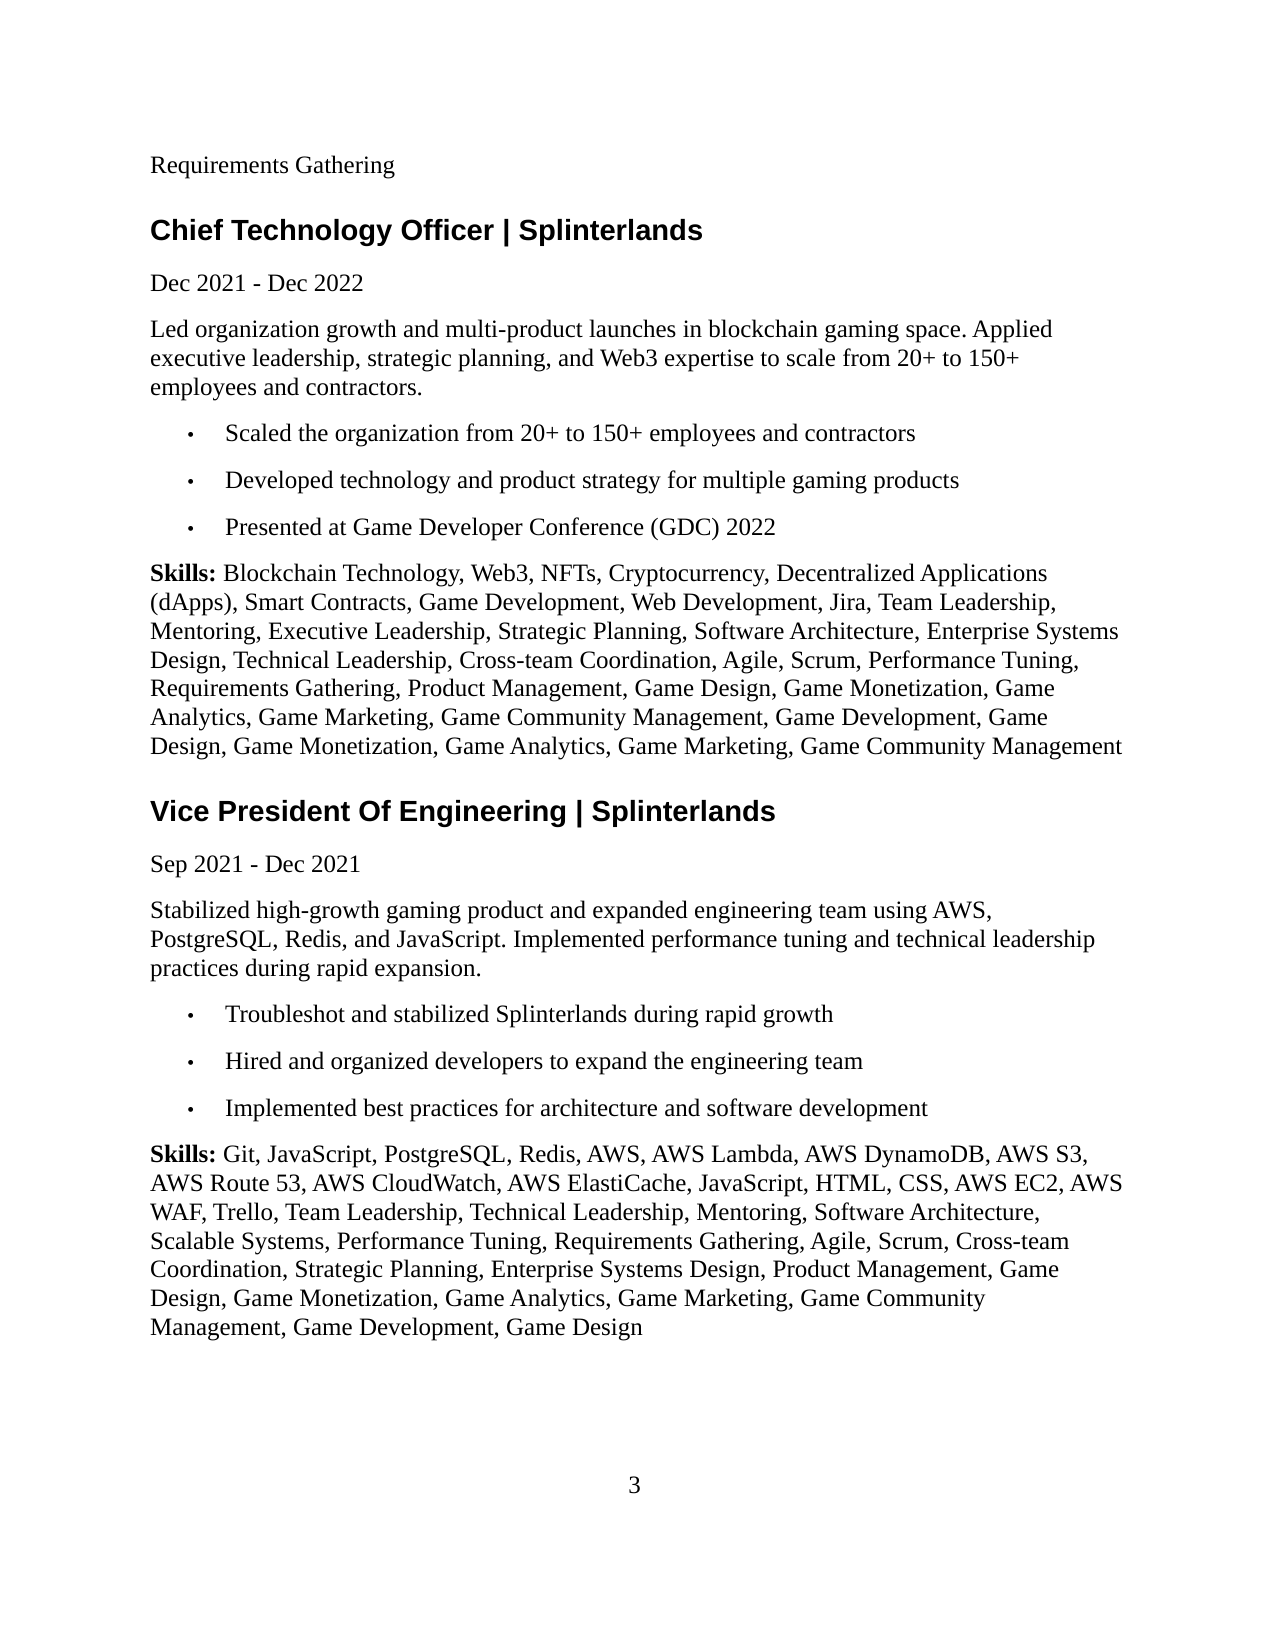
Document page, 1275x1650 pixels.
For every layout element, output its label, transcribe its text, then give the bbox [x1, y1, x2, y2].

text Led organization growth and multi-product launches in blockchain gaming space. Applied executive leadership, strategic planning, and Web3 expertise to scale from 20+ to 150+ employees and contractors. [150, 314, 1125, 401]
text Dec 2021 - Dec 2022 [150, 268, 1125, 296]
list Implemented best practices for architecture and software development [187, 1093, 1125, 1122]
list Scaled the organization from 20+ to 150+ employees and contractors [187, 418, 1125, 447]
list Hired and organized developers to expand the engineering team [187, 1046, 1125, 1075]
text Stabilized high-growth gaming product and expanded engineering team using AWS, PostgreSQL, Redis, and JavaScript. Implemented performance tuning and technical leadership practices during rapid expansion. [150, 895, 1125, 982]
list Presented at Game Developer Conference (GDC) 2022 [187, 512, 1125, 541]
subtitle Chief Technology Officer | Splinterlands [150, 213, 1125, 246]
list Developed technology and product strategy for multiple gaming products [187, 465, 1125, 494]
text Sep 2021 - Dec 2021 [150, 849, 1125, 877]
list Troubleshot and stabilized Splinterlands during rapid growth [187, 999, 1125, 1028]
text Skills: Git, JavaScript, PostgreSQL, Redis, AWS, AWS Lambda, AWS DynamoDB, AWS S3, AWS Route 53, AWS CloudWatch, AWS ElastiCache, JavaScript, HTML, CSS, AWS EC2, AWS WAF, Trello, Team Leadership, Technical Leadership, Mentoring, Software Architecture, Scalable Systems, Performance Tuning, Requirements Gathering, Agile, Scrum, Cross-team Coordination, Strategic Planning, Enterprise Systems Design, Product Management, Game Design, Game Monetization, Game Analytics, Game Marketing, Game Community Management, Game Development, Game Design [150, 1139, 1125, 1341]
text Requirements Gathering [150, 150, 1125, 179]
text Skills: Blockchain Technology, Web3, NFTs, Cryptocurrency, Decentralized Applications (dApps), Smart Contracts, Game Development, Web Development, Jira, Team Leadership, Mentoring, Executive Leadership, Strategic Planning, Software Architecture, Enterprise Systems Design, Technical Leadership, Cross-team Coordination, Agile, Scrum, Performance Tuning, Requirements Gathering, Product Management, Game Design, Game Monetization, Game Analytics, Game Marketing, Game Community Management, Game Development, Game Design, Game Monetization, Game Analytics, Game Marketing, Game Community Management [150, 558, 1125, 760]
subtitle Vice President Of Engineering | Splinterlands [150, 794, 1125, 827]
